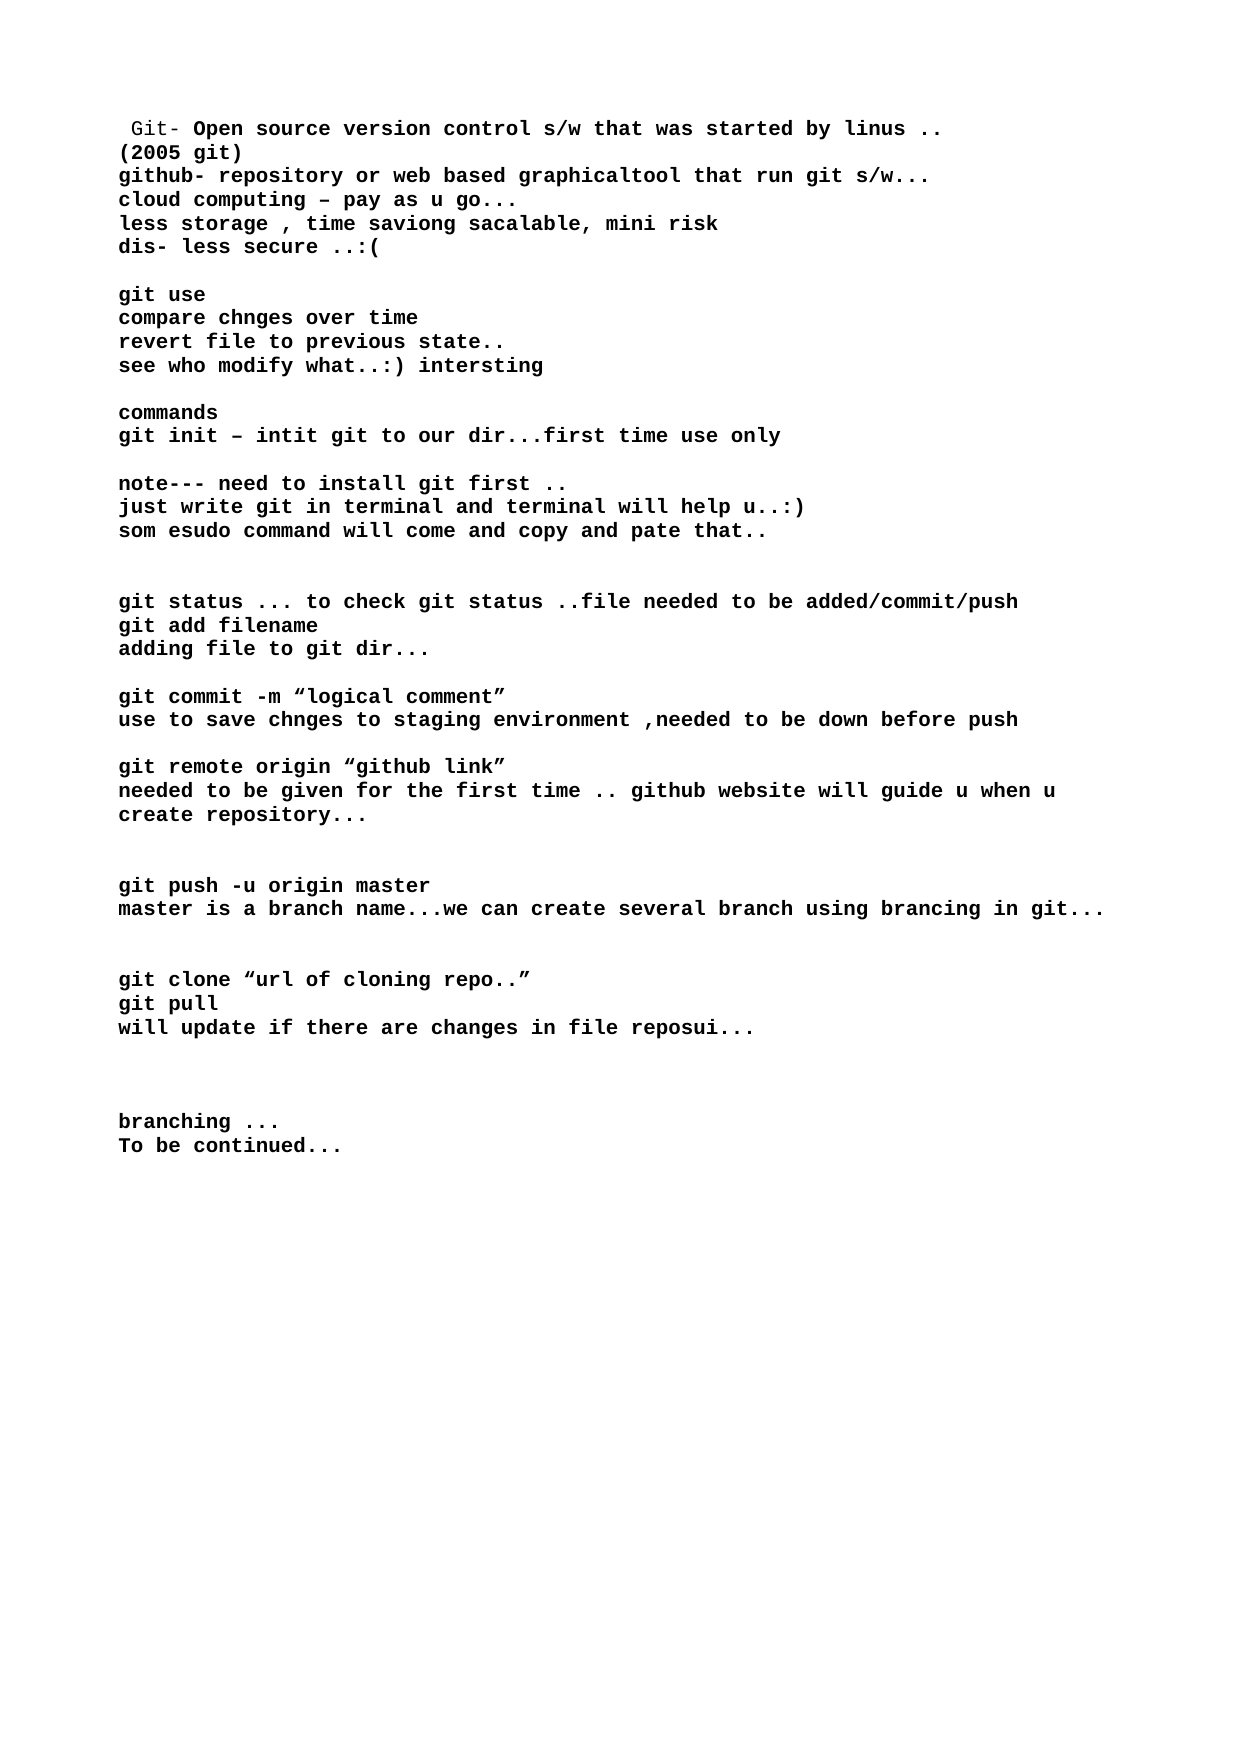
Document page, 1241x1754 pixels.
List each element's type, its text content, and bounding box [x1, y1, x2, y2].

text branching ... [118, 1111, 1122, 1135]
text git pull [118, 993, 1122, 1017]
text git push -u origin master [118, 875, 1122, 898]
text som esudo command will come and copy and pate that.. [118, 520, 1122, 544]
text (2005 git) [118, 142, 1122, 165]
text adding file to git dir... [118, 638, 1122, 662]
text git clone “url of cloning repo..” [118, 969, 1122, 993]
text see who modify what..:) intersting [118, 354, 1122, 378]
text git add filename [118, 615, 1122, 638]
text master is a branch name...we can create several branch using brancing in git... [118, 898, 1122, 922]
text commands [118, 402, 1122, 426]
text note--- need to install git first .. [118, 473, 1122, 496]
text git commit -m “logical comment” [118, 686, 1122, 709]
text git remote origin “github link” [118, 757, 1122, 780]
text will update if there are changes in file reposui... [118, 1017, 1122, 1040]
text compare chnges over time [118, 307, 1122, 331]
text git use [118, 284, 1122, 307]
text revert file to previous state.. [118, 331, 1122, 354]
text github- repository or web based graphicaltool that run git s/w... [118, 165, 1122, 189]
text dis- less secure ..:( [118, 236, 1122, 260]
text just write git in terminal and terminal will help u..:) [118, 496, 1122, 520]
text less storage , time saviong sacalable, mini risk [118, 213, 1122, 236]
text needed to be given for the first time .. github website will guide u when u create repository... [118, 780, 1122, 827]
text Git- Open source version control s/w that was started by linus .. [118, 118, 1122, 142]
text use to save chnges to staging environment ,needed to be down before push [118, 709, 1122, 733]
text cloud computing – pay as u go... [118, 189, 1122, 213]
text git status ... to check git status ..file needed to be added/commit/push [118, 591, 1122, 615]
text git init – intit git to our dir...first time use only [118, 426, 1122, 449]
text To be continued... [118, 1135, 1122, 1158]
